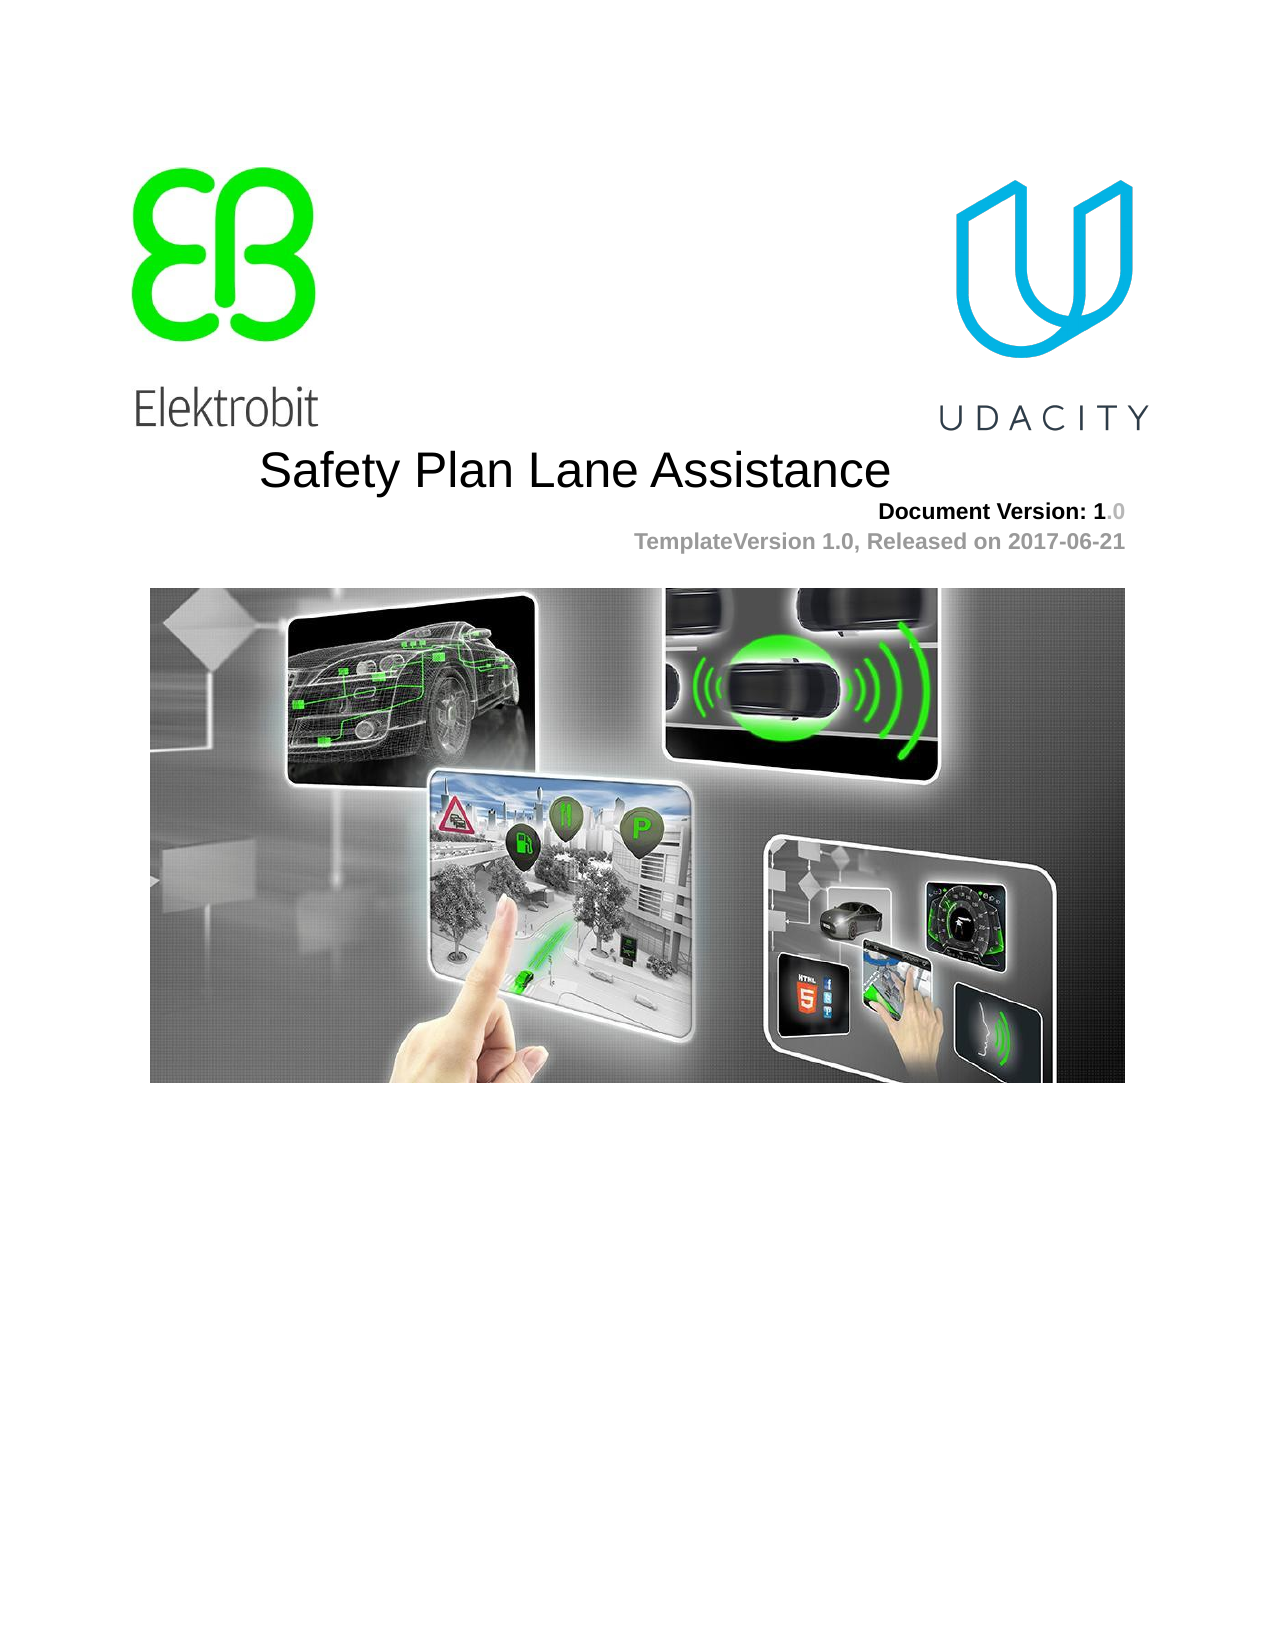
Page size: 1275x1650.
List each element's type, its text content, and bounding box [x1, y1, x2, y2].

text Document Version: 1.0 [150, 498, 1125, 524]
picture [920, 150, 1143, 461]
title Safety Plan Lane Assistance [150, 440, 1125, 498]
picture [150, 588, 1125, 1083]
text TemplateVersion 1.0, Released on 2017-06-21 [150, 528, 1125, 554]
picture [131, 167, 319, 427]
